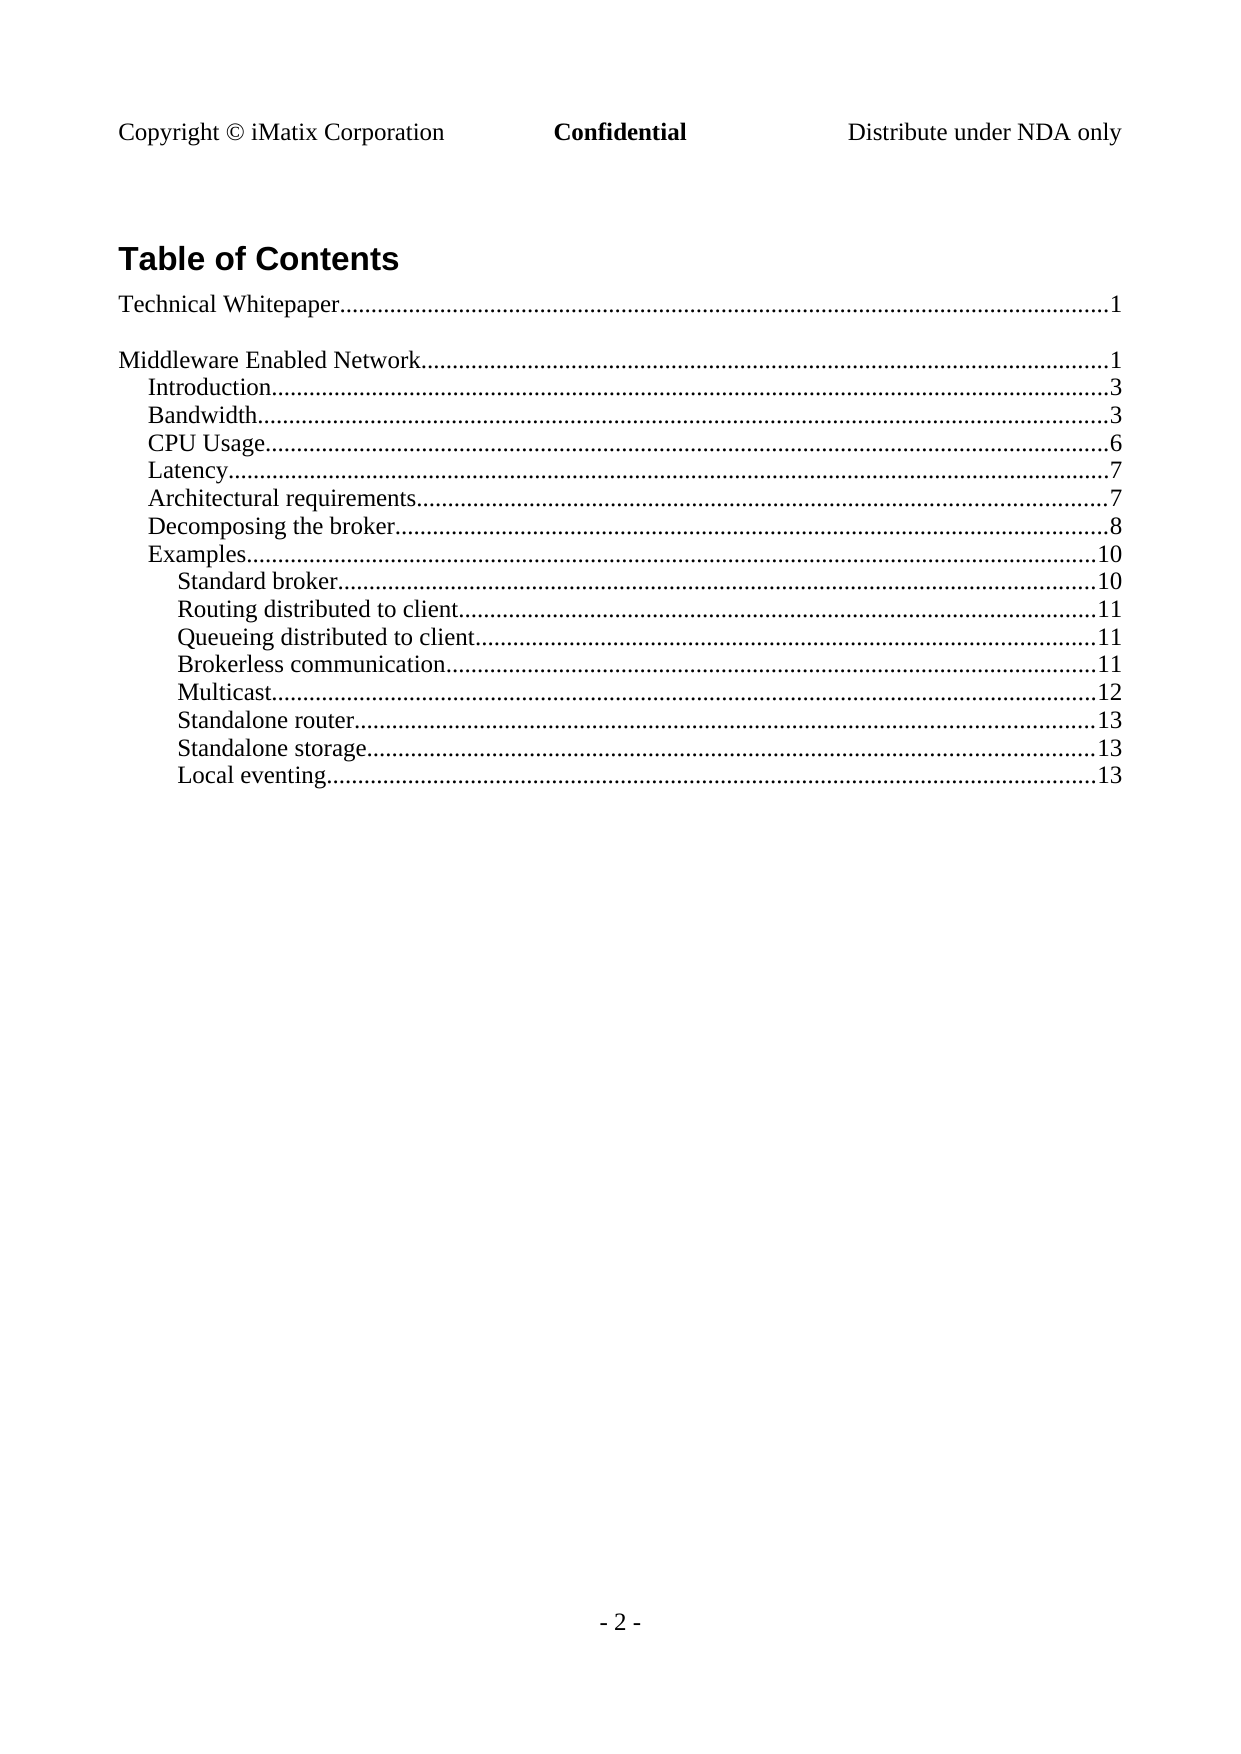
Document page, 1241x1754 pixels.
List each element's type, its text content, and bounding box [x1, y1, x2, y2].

text Multicast 12 [177, 678, 1122, 706]
text Local eventing 13 [177, 761, 1122, 789]
text Routing distributed to client 11 [177, 595, 1122, 623]
text Standalone router 13 [177, 706, 1122, 734]
text Examples 10 [148, 540, 1122, 567]
text Brokerless communication 11 [177, 651, 1122, 678]
text Architectural requirements 7 [148, 484, 1122, 512]
text Standalone storage 13 [177, 734, 1122, 761]
text CPU Usage 6 [148, 429, 1122, 457]
text Queueing distributed to client 11 [177, 623, 1122, 651]
text Latency 7 [148, 457, 1122, 484]
text Standard broker 10 [177, 567, 1122, 595]
text Middleware Enabled Network 1 [118, 318, 1122, 373]
text Decomposing the broker 8 [148, 512, 1122, 540]
subtitle Table of Contents [118, 241, 1122, 278]
text Introduction 3 [148, 373, 1122, 401]
text Bandwidth 3 [148, 401, 1122, 429]
text Technical Whitepaper 1 [118, 290, 1122, 318]
